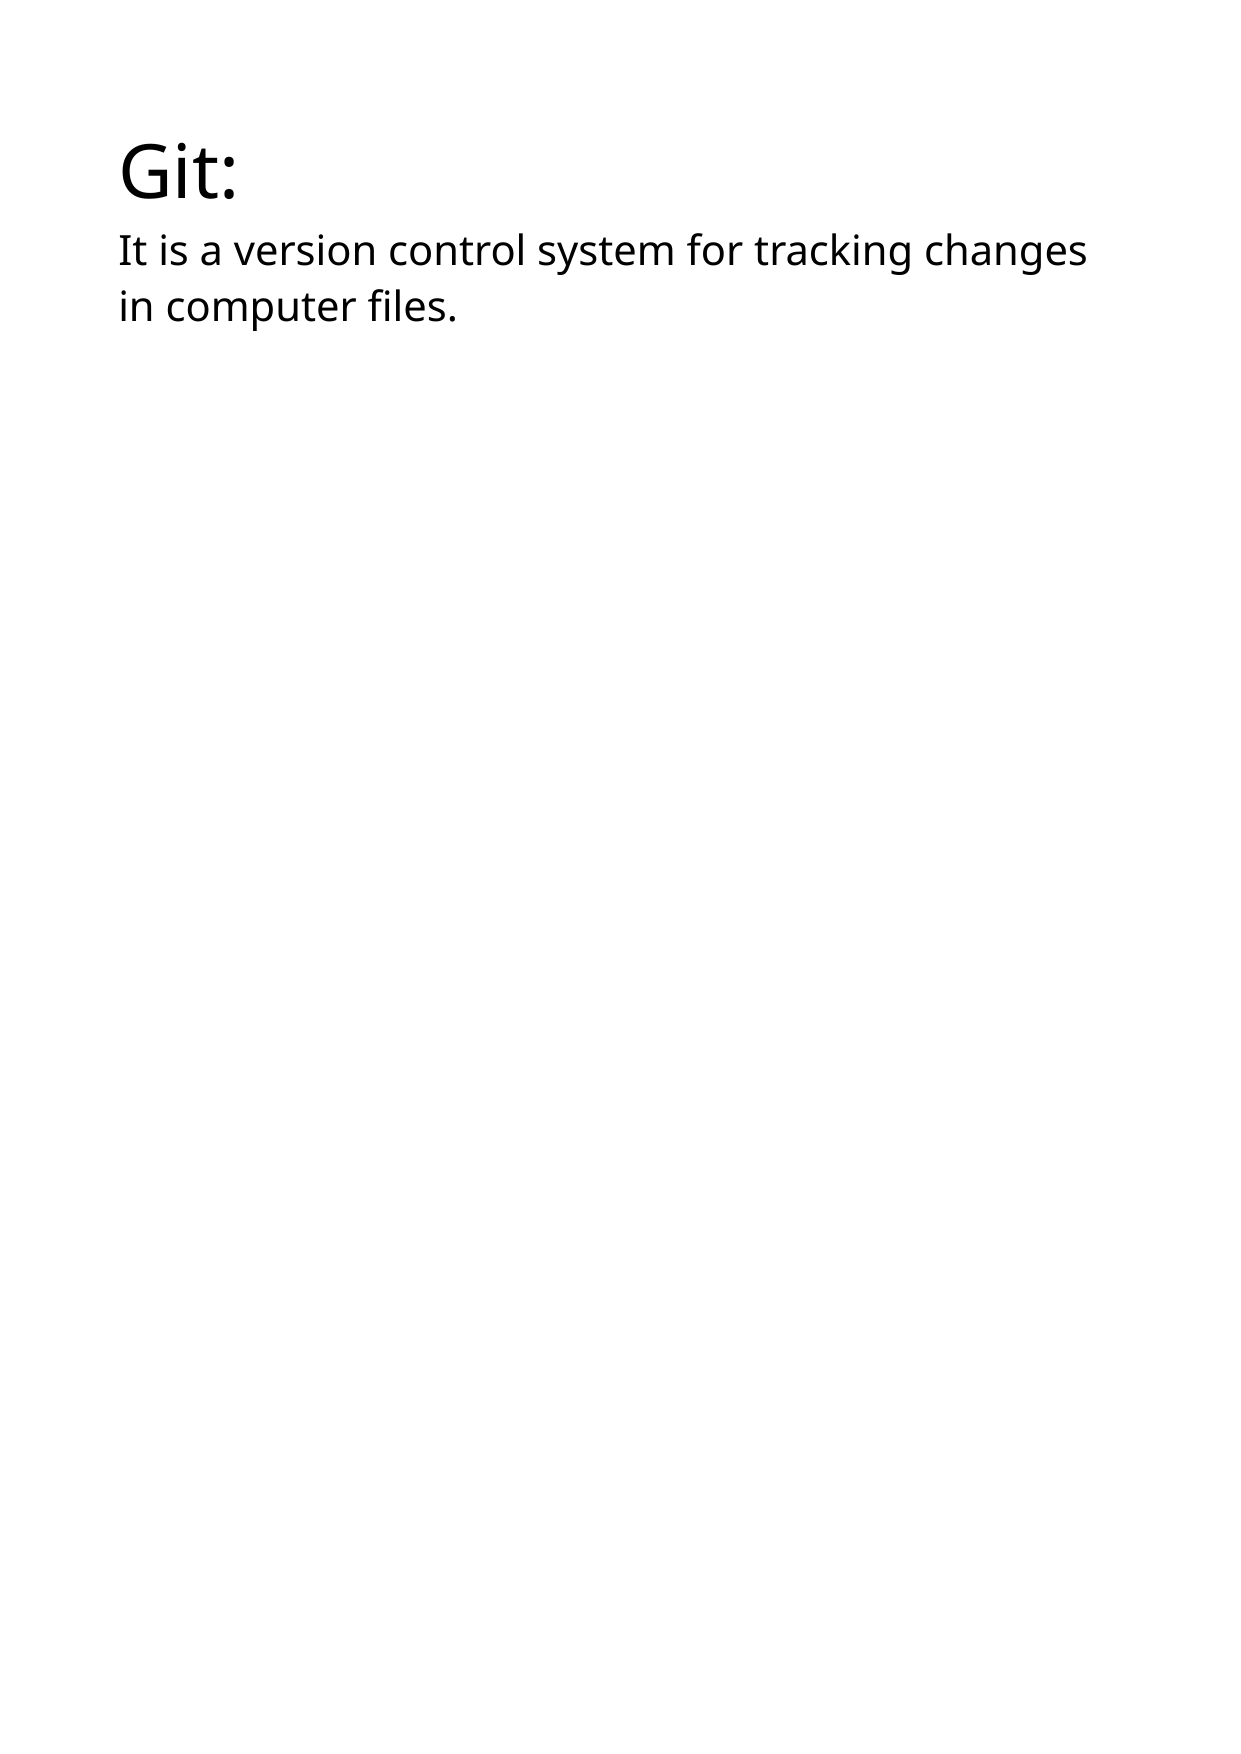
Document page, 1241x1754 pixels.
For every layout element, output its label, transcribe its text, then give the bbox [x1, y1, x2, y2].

text Git: [118, 118, 1122, 220]
text It is a version control system for tracking changes in computer files. [118, 220, 1122, 334]
